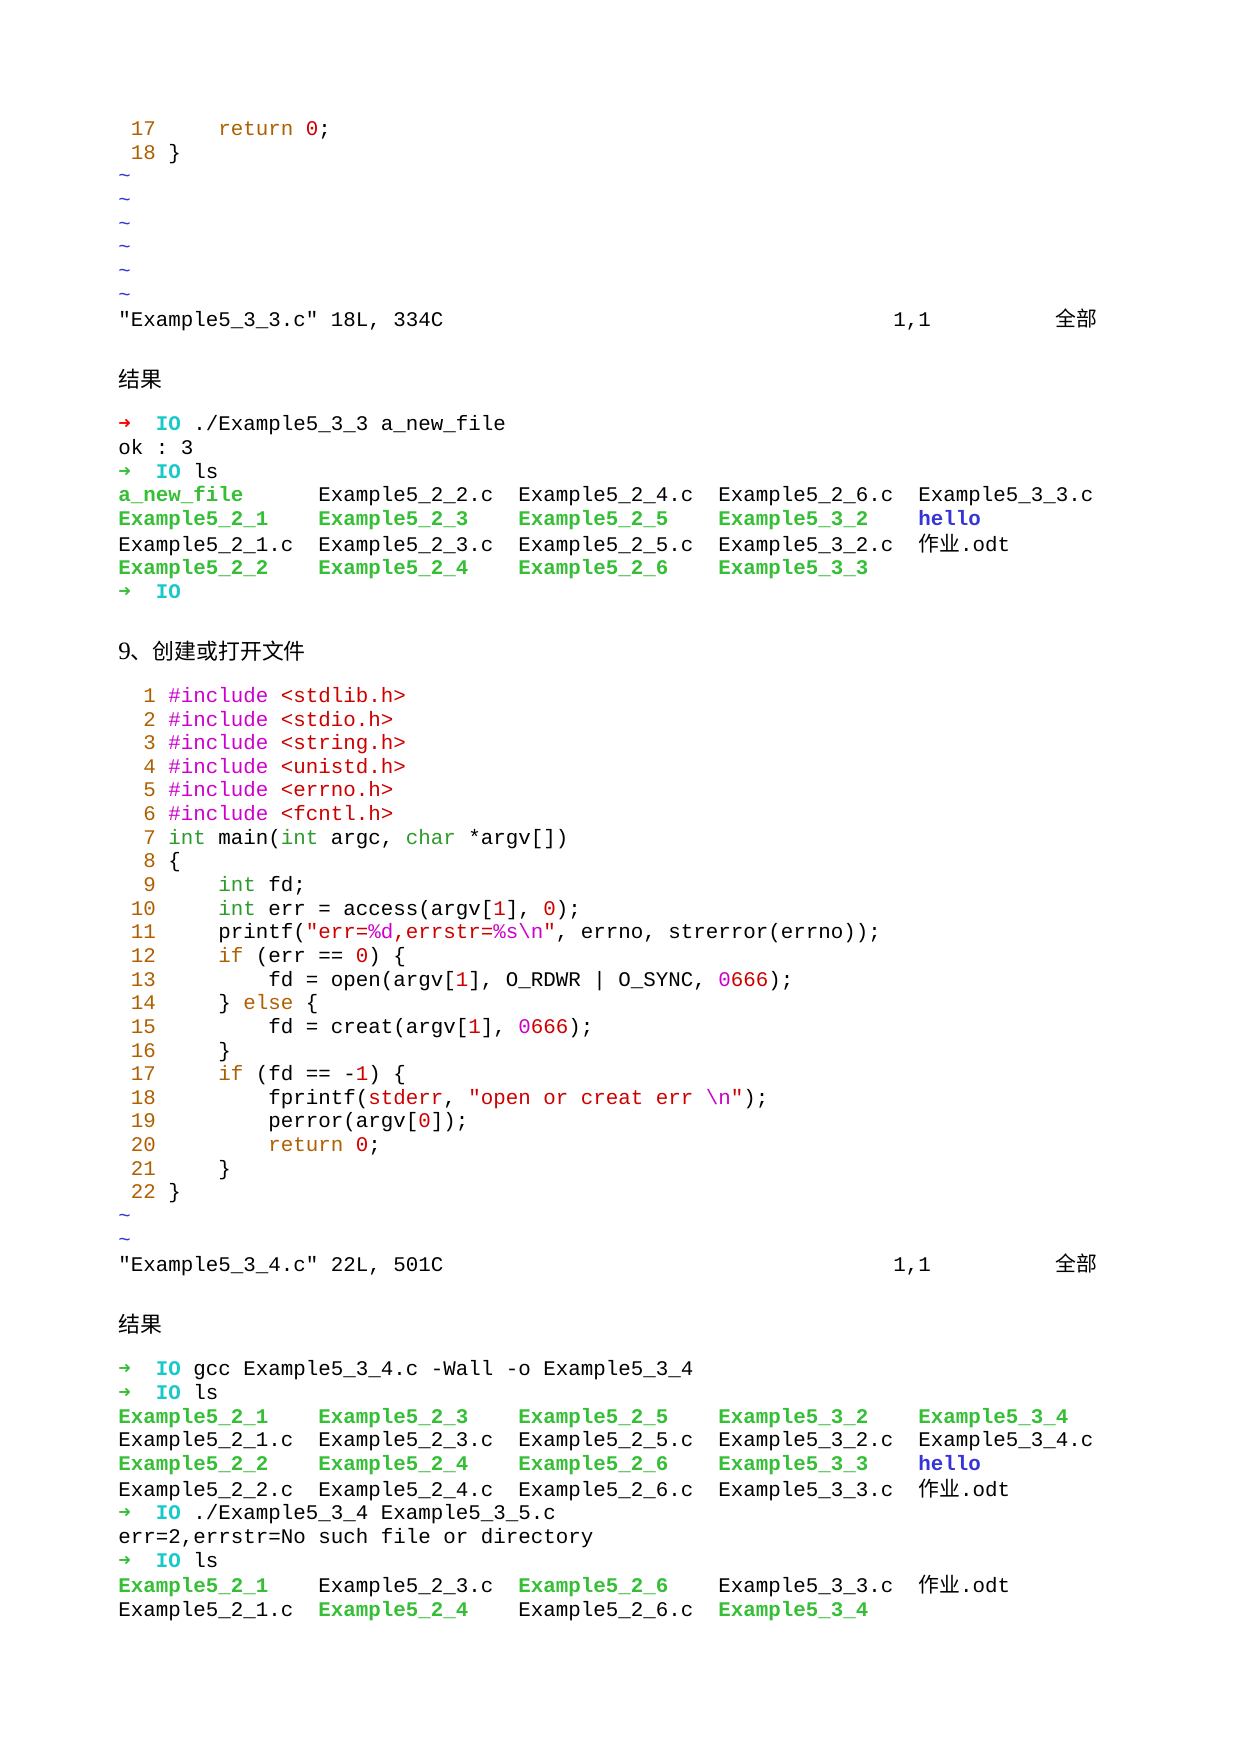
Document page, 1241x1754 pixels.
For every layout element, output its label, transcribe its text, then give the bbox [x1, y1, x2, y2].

text 3 #include <string.h> [118, 732, 1122, 756]
text ➜ IO gcc Example5_3_4.c -Wall -o Example5_3_4 [118, 1358, 1122, 1382]
text 1 #include <stdlib.h> [118, 685, 1122, 708]
text ~ [118, 236, 1122, 260]
text ~ [118, 1205, 1122, 1229]
text 11 printf("err=%d,errstr=%s\n", errno, strerror(errno)); [118, 921, 1122, 945]
text Example5_2_2.c Example5_2_4.c Example5_2_6.c Example5_3_3.c 作业.odt [118, 1477, 1122, 1502]
text 9、创建或打开文件 [118, 634, 1122, 666]
text Example5_2_2 Example5_2_4 Example5_2_6 Example5_3_3 hello [118, 1453, 1122, 1477]
text 9 int fd; [118, 874, 1122, 898]
text Example5_2_1.c Example5_2_4 Example5_2_6.c Example5_3_4 [118, 1599, 1122, 1622]
text 17 if (fd == -1) { [118, 1063, 1122, 1087]
text ok : 3 [118, 437, 1122, 461]
text ➜ IO ls [118, 1549, 1122, 1573]
text Example5_2_1.c Example5_2_3.c Example5_2_5.c Example5_3_2.c 作业.odt [118, 532, 1122, 557]
text err=2,errstr=No such file or directory [118, 1526, 1122, 1549]
text ~ [118, 260, 1122, 284]
text 5 #include <errno.h> [118, 779, 1122, 803]
text a_new_file Example5_2_2.c Example5_2_4.c Example5_2_6.c Example5_3_3.c [118, 484, 1122, 508]
text ~ [118, 284, 1122, 307]
text 8 { [118, 850, 1122, 874]
text Example5_2_1 Example5_2_3 Example5_2_5 Example5_3_2 Example5_3_4 [118, 1406, 1122, 1429]
text ➜ IO ls [118, 1382, 1122, 1406]
text 10 int err = access(argv[1], 0); [118, 898, 1122, 921]
text 4 #include <unistd.h> [118, 756, 1122, 779]
text Example5_2_2 Example5_2_4 Example5_2_6 Example5_3_3 [118, 557, 1122, 581]
text ~ [118, 1229, 1122, 1252]
text 19 perror(argv[0]); [118, 1111, 1122, 1134]
text 2 #include <stdio.h> [118, 708, 1122, 732]
text 6 #include <fcntl.h> [118, 803, 1122, 827]
text 18 fprintf(stderr, "open or creat err \n"); [118, 1087, 1122, 1111]
text 16 } [118, 1039, 1122, 1063]
text ➜ IO ls [118, 461, 1122, 484]
text 18 } [118, 142, 1122, 165]
text "Example5_3_4.c" 22L, 501C 1,1 全部 [118, 1252, 1122, 1278]
text "Example5_3_3.c" 18L, 334C 1,1 全部 [118, 307, 1122, 333]
text ➜ IO ./Example5_3_4 Example5_3_5.c [118, 1502, 1122, 1526]
text Example5_2_1 Example5_2_3.c Example5_2_6 Example5_3_3.c 作业.odt [118, 1573, 1122, 1599]
text 21 } [118, 1158, 1122, 1181]
text 14 } else { [118, 992, 1122, 1016]
text ➜ IO [118, 581, 1122, 604]
text 22 } [118, 1181, 1122, 1205]
text ~ [118, 189, 1122, 213]
text 13 fd = open(argv[1], O_RDWR | O_SYNC, 0666); [118, 969, 1122, 992]
text Example5_2_1 Example5_2_3 Example5_2_5 Example5_3_2 hello [118, 508, 1122, 532]
text 7 int main(int argc, char *argv[]) [118, 827, 1122, 850]
text Example5_2_1.c Example5_2_3.c Example5_2_5.c Example5_3_2.c Example5_3_4.c [118, 1429, 1122, 1453]
text 结果 [118, 1307, 1122, 1339]
text 17 return 0; [118, 118, 1122, 142]
text 15 fd = creat(argv[1], 0666); [118, 1016, 1122, 1039]
text 12 if (err == 0) { [118, 945, 1122, 969]
text ~ [118, 165, 1122, 189]
text ➜ IO ./Example5_3_3 a_new_file [118, 413, 1122, 437]
text 结果 [118, 362, 1122, 394]
text ~ [118, 213, 1122, 236]
text 20 return 0; [118, 1134, 1122, 1158]
